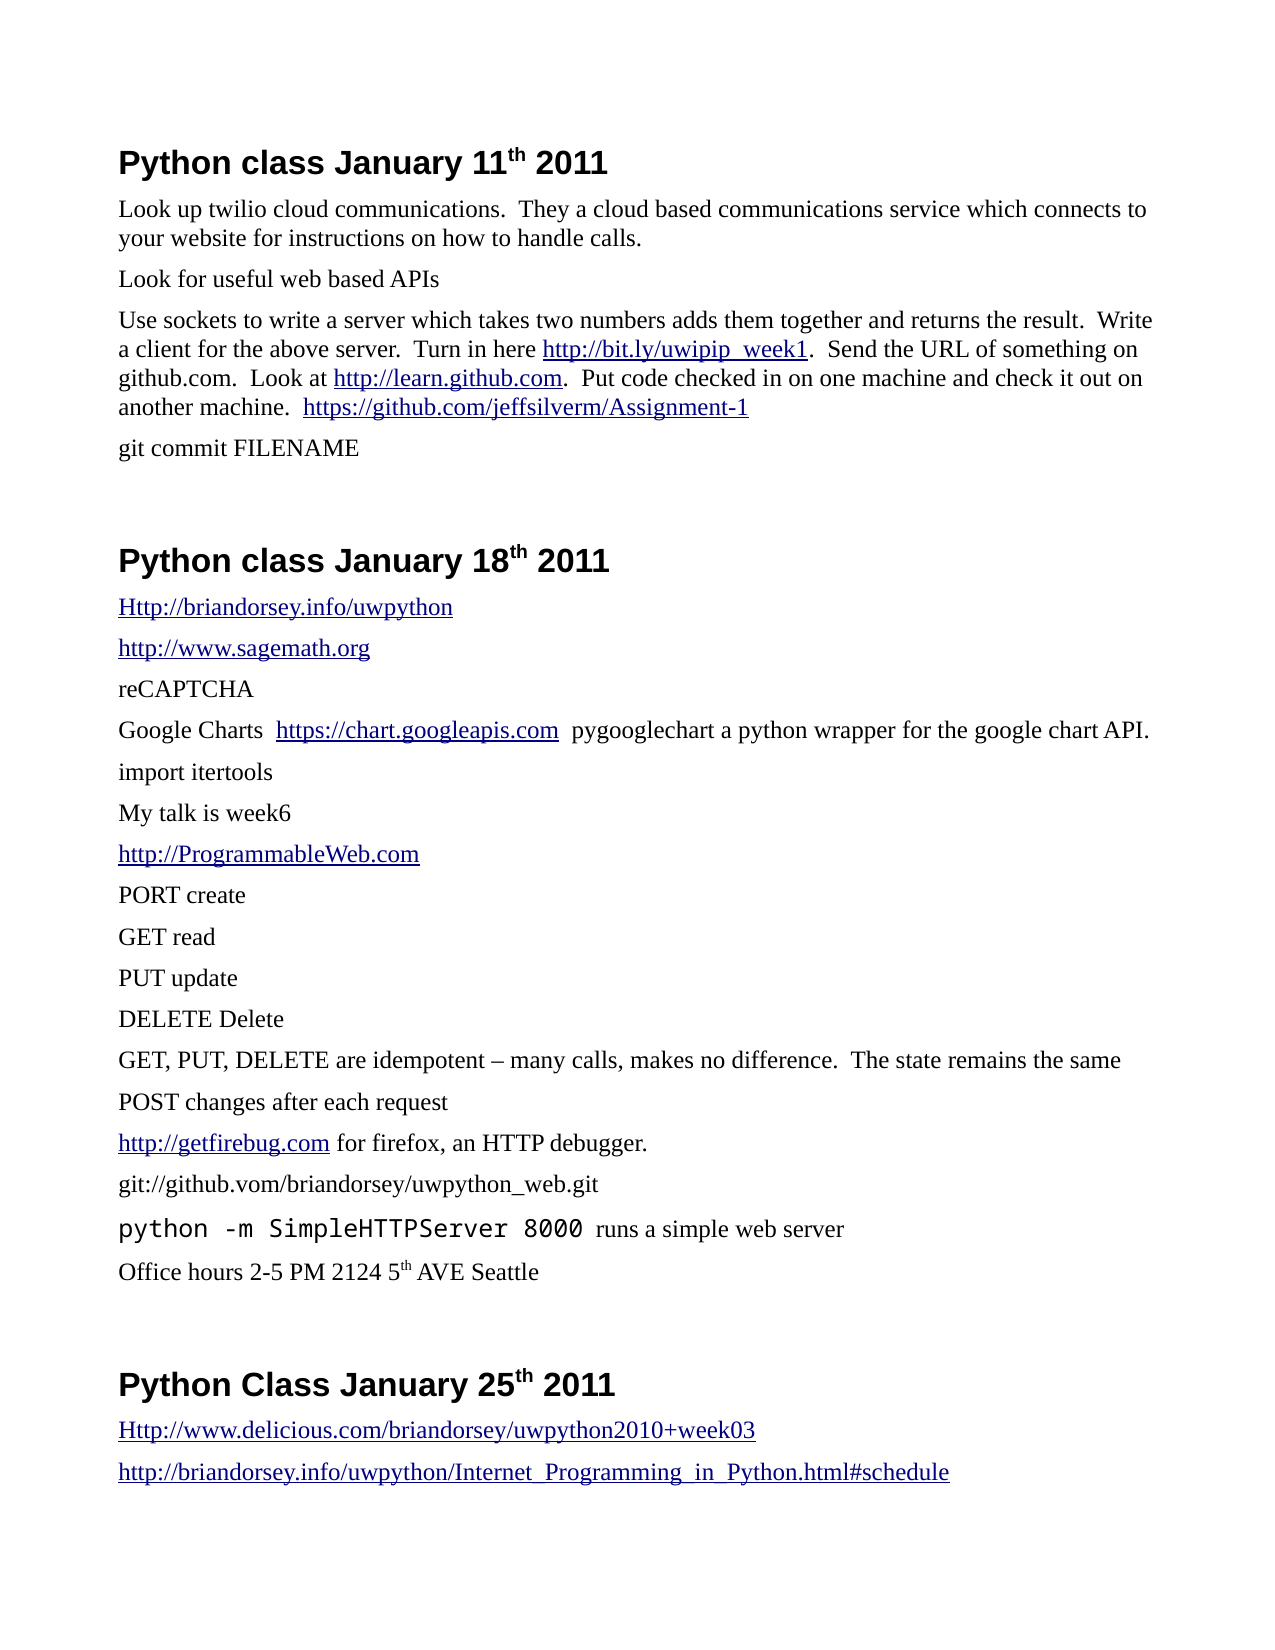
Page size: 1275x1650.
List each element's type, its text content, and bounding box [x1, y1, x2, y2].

text python -m SimpleHTTPServer 8000 runs a simple web server [118, 1210, 1157, 1244]
text import itertools [118, 757, 1157, 785]
text http://ProgrammableWeb.com [118, 839, 1157, 868]
text POST changes after each request [118, 1087, 1157, 1115]
text http://www.sagemath.org [118, 633, 1157, 662]
text git://github.vom/briandorsey/uwpython_web.git [118, 1169, 1157, 1198]
text GET, PUT, DELETE are idempotent – many calls, makes no difference. The state remains the same [118, 1045, 1157, 1074]
text Google Charts https://chart.googleapis.com pygooglechart a python wrapper for the google chart API. [118, 715, 1157, 744]
text Look up twilio cloud communications. They a cloud based communications service which connects to your website for instructions on how to handle calls. [118, 194, 1157, 252]
text Http://briandorsey.info/uwpython [118, 592, 1157, 620]
text PUT update [118, 963, 1157, 992]
text DELETE Delete [118, 1004, 1157, 1033]
subtitle Python class January 11th 2011 [118, 143, 1157, 182]
subtitle Python Class January 25th 2011 [118, 1364, 1157, 1403]
text Http://www.delicious.com/briandorsey/uwpython2010+week03 [118, 1416, 1157, 1444]
text git commit FILENAME [118, 433, 1157, 462]
text http://briandorsey.info/uwpython/Internet_Programming_in_Python.html#schedule [118, 1457, 1157, 1486]
text My talk is week6 [118, 798, 1157, 827]
text Use sockets to write a server which takes two numbers adds them together and returns the result. Write a client for the above server. Turn in here http://bit.ly/uwipip_week1. Send the URL of something on github.com. Look at http://learn.github.com. Put code checked in on one machine and check it out on another machine. https://github.com/jeffsilverm/Assignment-1 [118, 306, 1157, 421]
text GET read [118, 922, 1157, 950]
text reCAPTCHA [118, 674, 1157, 703]
text http://getfirebug.com for firefox, an HTTP debugger. [118, 1128, 1157, 1157]
text Office hours 2-5 PM 2124 5th AVE Seattle [118, 1257, 1157, 1286]
text Look for useful web based APIs [118, 264, 1157, 293]
text PORT create [118, 880, 1157, 909]
subtitle Python class January 18th 2011 [118, 541, 1157, 579]
